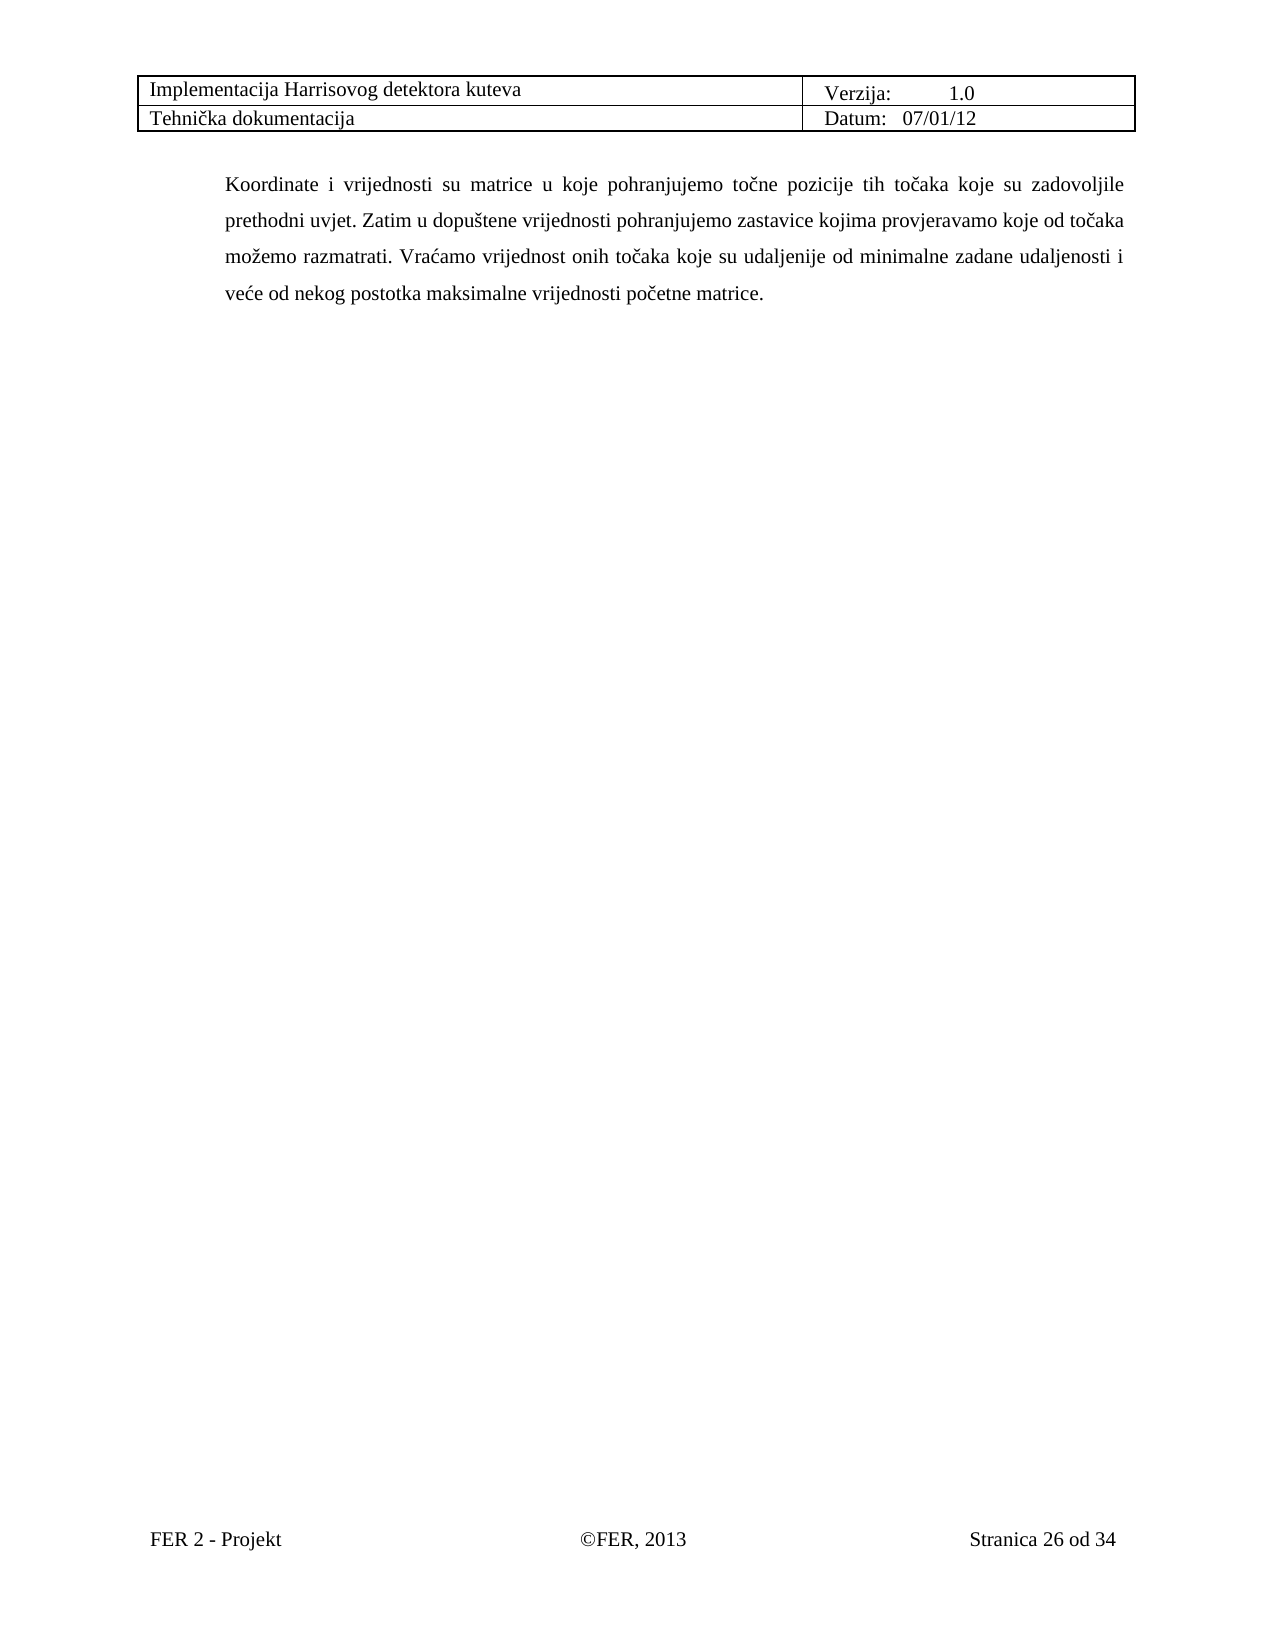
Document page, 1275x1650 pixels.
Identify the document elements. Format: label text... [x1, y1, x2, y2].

text Koordinate i vrijednosti su matrice u koje pohranjujemo točne pozicije tih točaka koje su zadovoljile prethodni uvjet. Zatim u dopuštene vrijednosti pohranjujemo zastavice kojima provjeravamo koje od točaka možemo razmatrati. Vraćamo vrijednost onih točaka koje su udaljenije od minimalne zadane udaljenosti i veće od nekog postotka maksimalne vrijednosti početne matrice. [225, 172, 1125, 304]
